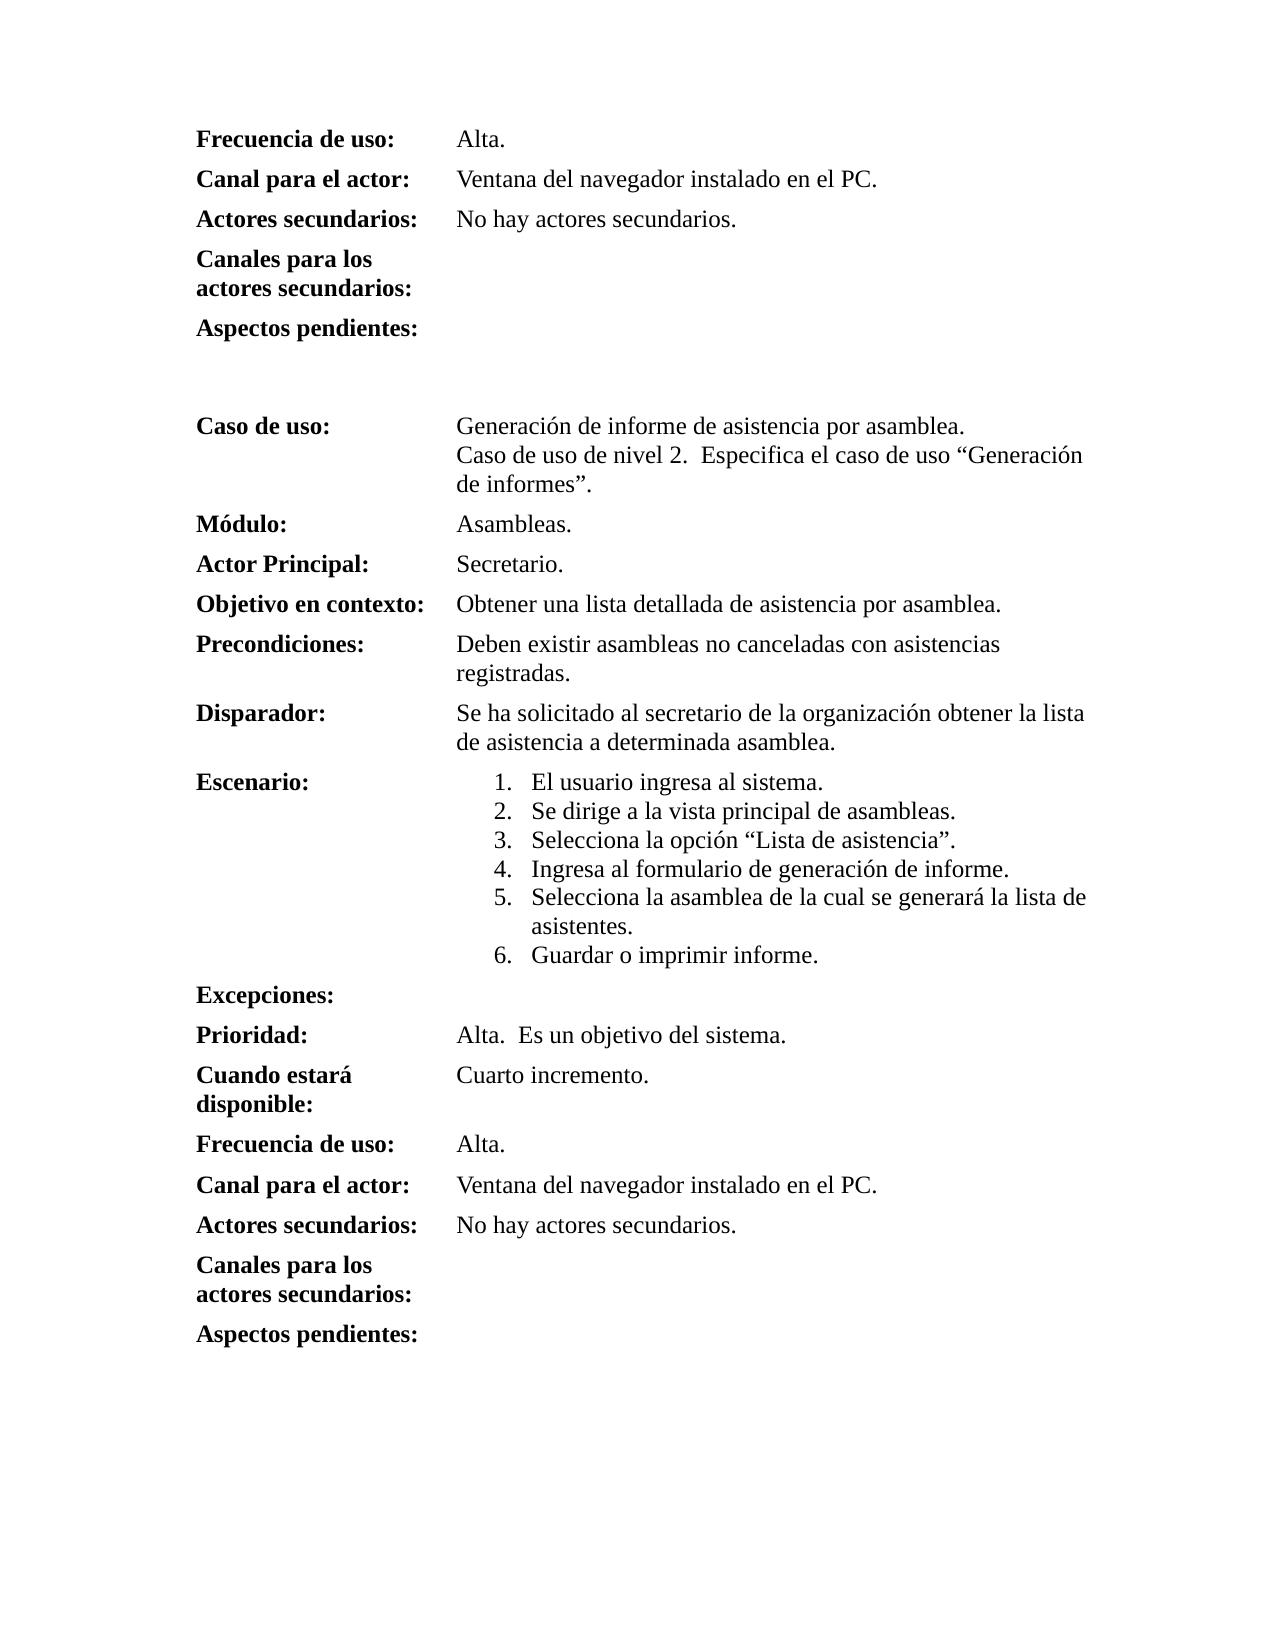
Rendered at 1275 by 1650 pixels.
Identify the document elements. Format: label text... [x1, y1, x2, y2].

table_cell Alta. [451, 1124, 1093, 1164]
table_cell Disparador: [190, 693, 451, 762]
table_cell Módulo: [190, 503, 451, 543]
table_cell Canales para los actores secundarios: [190, 1244, 451, 1313]
table_cell Deben existir asambleas no canceladas con asistencias registradas. [451, 624, 1093, 693]
table_cell No hay actores secundarios. [451, 1204, 1093, 1244]
table_cell [451, 1244, 1093, 1313]
table_cell Excepciones: [190, 974, 451, 1014]
table_cell Precondiciones: [190, 624, 451, 693]
table_cell Cuando estará disponible: [190, 1055, 451, 1124]
table_cell Secretario. [451, 543, 1093, 583]
table_cell [451, 308, 1093, 348]
table_cell Canal para el actor: [190, 158, 451, 198]
table_cell El usuario ingresa al sistema. Se dirige a la vista principal de asambleas. Selecciona la opción “Lista de asistencia”. Ingresa al formulario de generación de informe. Selecciona la asamblea de la cual se generará la lista de asistentes. Guardar o imprimir informe. [451, 762, 1093, 974]
table_cell Objetivo en contexto: [190, 584, 451, 624]
table_cell Aspectos pendientes: [190, 308, 451, 348]
table_cell Actores secundarios: [190, 199, 451, 239]
table_cell [451, 974, 1093, 1014]
table_cell Frecuencia de uso: [190, 118, 451, 158]
table_cell Obtener una lista detallada de asistencia por asamblea. [451, 584, 1093, 624]
table_cell Canal para el actor: [190, 1164, 451, 1204]
table_cell Alta. [451, 118, 1093, 158]
table_cell Aspectos pendientes: [190, 1313, 451, 1353]
table_header Generación de informe de asistencia por asamblea. Caso de uso de nivel 2. Especifica el caso de uso “Generación de informes”. [451, 405, 1093, 503]
table_cell Cuarto incremento. [451, 1055, 1093, 1124]
table_cell Ventana del navegador instalado en el PC. [451, 1164, 1093, 1204]
table_cell Actor Principal: [190, 543, 451, 583]
table_cell Asambleas. [451, 503, 1093, 543]
table_cell Alta. Es un objetivo del sistema. [451, 1015, 1093, 1055]
table_cell [451, 1313, 1093, 1353]
table_cell Ventana del navegador instalado en el PC. [451, 158, 1093, 198]
table_cell Frecuencia de uso: [190, 1124, 451, 1164]
table_cell Actores secundarios: [190, 1204, 451, 1244]
table_header Caso de uso: [190, 405, 451, 503]
table_cell Canales para los actores secundarios: [190, 239, 451, 308]
table_cell No hay actores secundarios. [451, 199, 1093, 239]
table_cell Escenario: [190, 762, 451, 974]
table_cell Se ha solicitado al secretario de la organización obtener la lista de asistencia a determinada asamblea. [451, 693, 1093, 762]
table_cell [451, 239, 1093, 308]
table_cell Prioridad: [190, 1015, 451, 1055]
